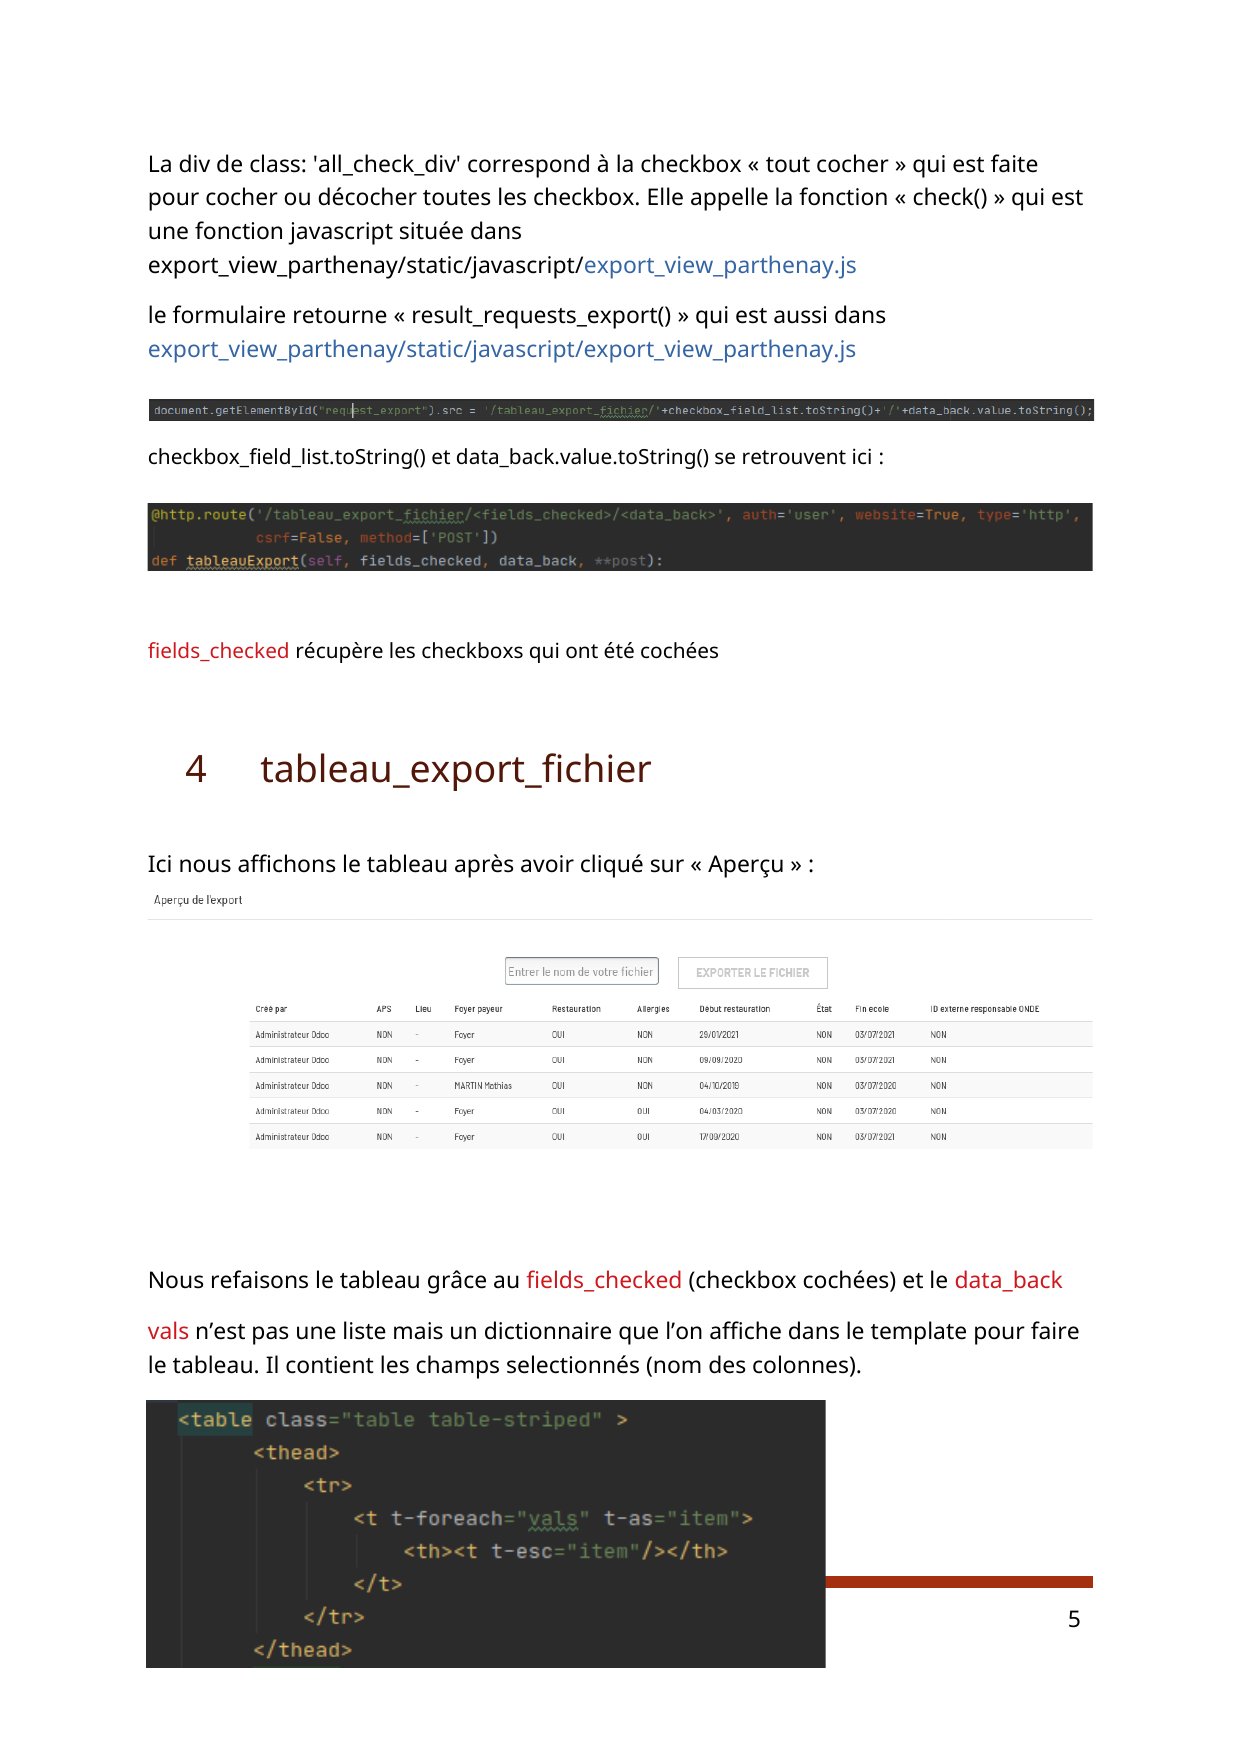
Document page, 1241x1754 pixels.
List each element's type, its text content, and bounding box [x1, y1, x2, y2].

picture [149, 399, 1095, 421]
text Ici nous affichons le tableau après avoir cliqué sur « Aperçu » : [148, 848, 1093, 879]
picture [147, 503, 1093, 571]
subtitle tableau_export_fichier [185, 742, 1093, 793]
picture [146, 1400, 826, 1668]
text checkbox_field_list.toString() et data_back.value.toString() se retrouvent ici : [148, 383, 1093, 470]
text vals n’est pas une liste mais un dictionnaire que l’on affiche dans le template pour faire le tableau. Il contient les champs selectionnés (nom des colonnes). [148, 1315, 1093, 1380]
text le formulaire retourne « result_requests_export() » qui est aussi dans export_view_parthenay/static/javascript/export_view_parthenay.js [148, 299, 1093, 364]
text Nous refaisons le tableau grâce au fields_checked (checkbox cochées) et le data_back [148, 1264, 1093, 1296]
text La div de class: 'all_check_div' correspond à la checkbox « tout cocher » qui est faite pour cocher ou décocher toutes les checkbox. Elle appelle la fonction « check() » qui est une fonction javascript située dans export_view_parthenay/static/javascript/export_view_parthenay.js [148, 148, 1093, 280]
text fields_checked récupère les checkboxs qui ont été cochées [148, 636, 1093, 664]
picture [147, 887, 1093, 1193]
